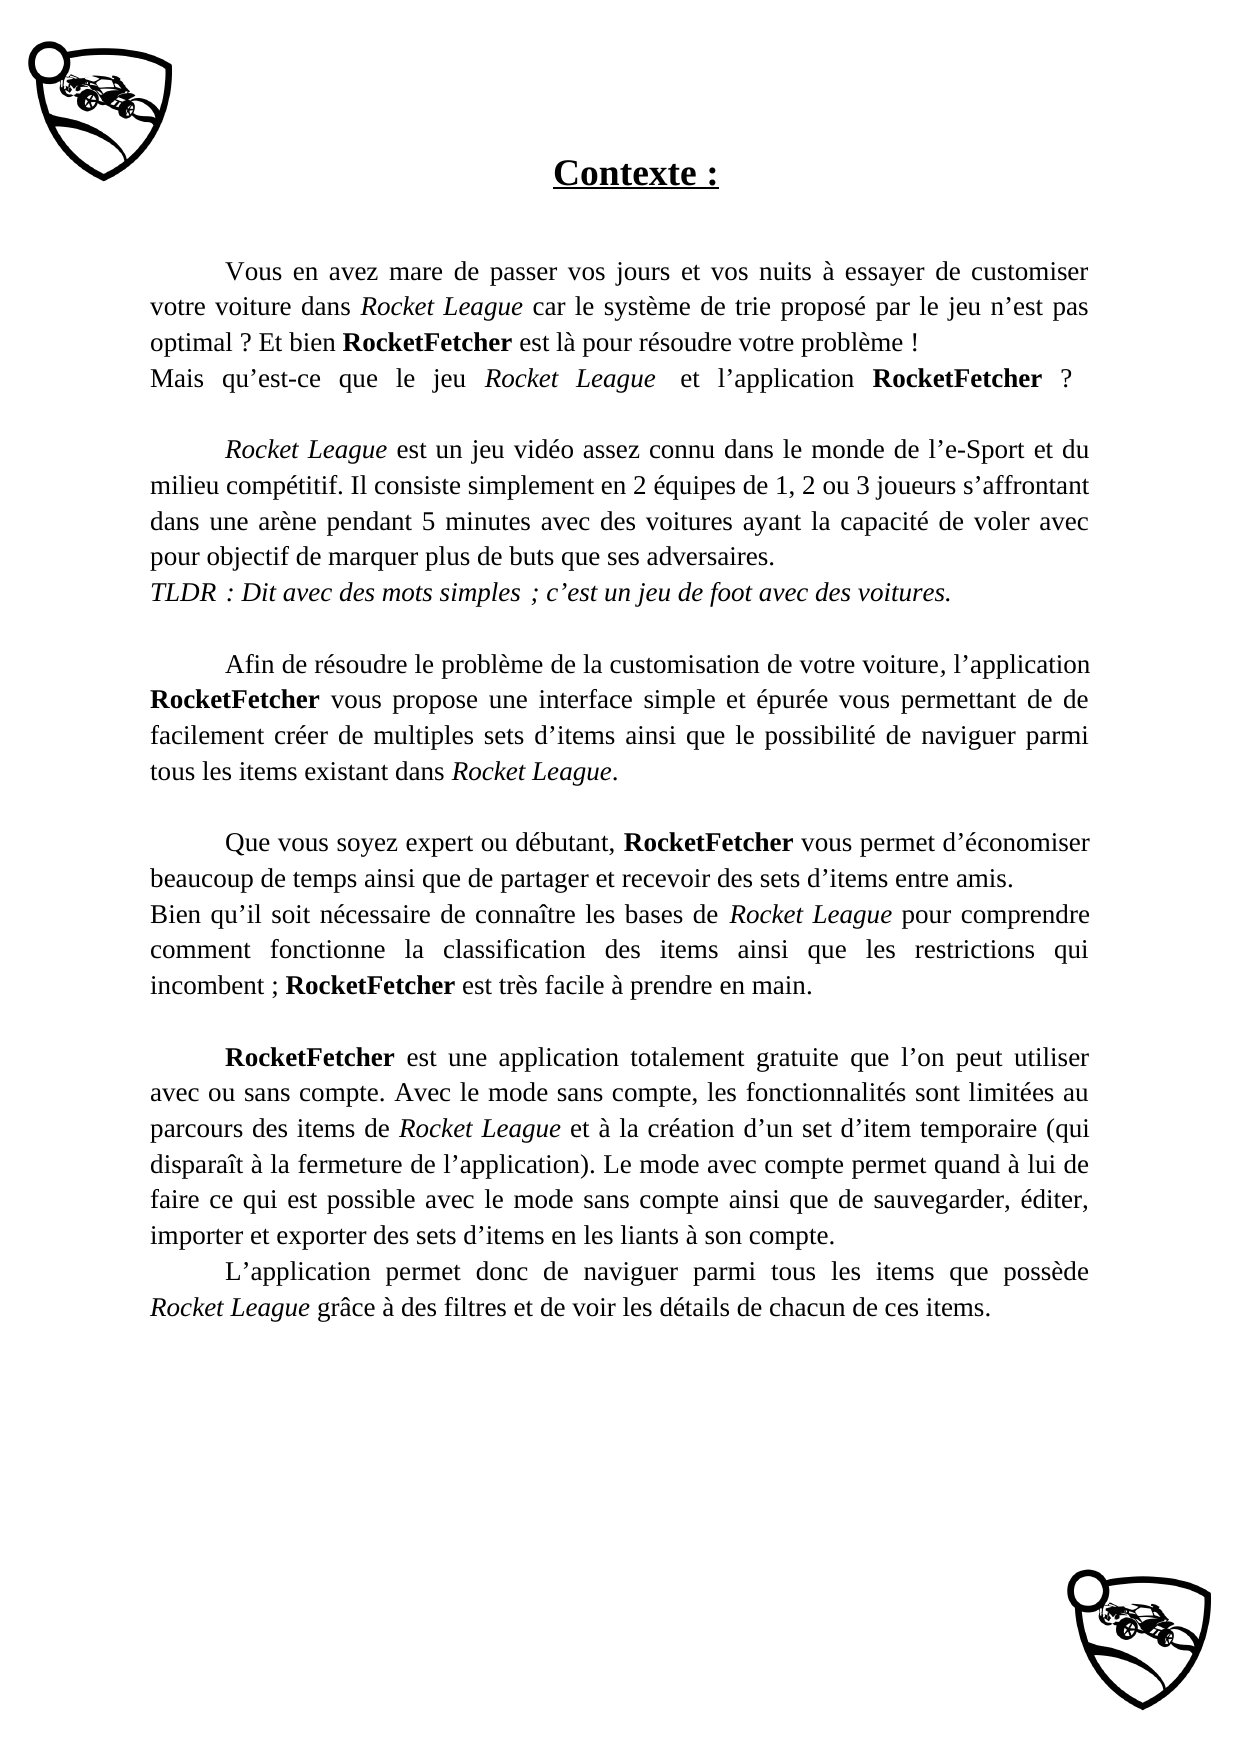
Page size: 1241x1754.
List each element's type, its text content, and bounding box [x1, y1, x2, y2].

picture [18, 28, 182, 194]
text Que vous soyez expert ou débutant, RocketFetcher vous permet d’économiser beaucoup de temps ainsi que de partager et recevoir des sets d’items entre amis. [150, 826, 1090, 893]
text RocketFetcher est une application totalement gratuite que l’on peut utiliser avec ou sans compte. Avec le mode sans compte, les fonctionnalités sont limitées au parcours des items de Rocket League et à la création d’un set d’item temporaire (qui disparaît à la fermeture de l’application). Le mode avec compte permet quand à lui de faire ce qui est possible avec le mode sans compte ainsi que de sauvegarder, éditer, importer et exporter des sets d’items en les liants à son compte. [150, 1041, 1090, 1251]
text Vous en avez mare de passer vos jours et vos nuits à essayer de customiser votre voiture dans Rocket League car le système de trie proposé par le jeu n’est pas optimal ? Et bien RocketFetcher est là pour résoudre votre problème ! [150, 255, 1090, 357]
text L’application permet donc de naviguer parmi tous les items que possède Rocket League grâce à des filtres et de voir les détails de chacun de ces items. [150, 1255, 1090, 1322]
picture [1057, 1556, 1221, 1723]
text TLDR : Dit avec des mots simples ; c’est un jeu de foot avec des voitures. [150, 576, 1090, 607]
text Contexte : [182, 150, 1090, 193]
text Afin de résoudre le problème de la customisation de votre voiture, l’application RocketFetcher vous propose une interface simple et épurée vous permettant de de facilement créer de multiples sets d’items ainsi que le possibilité de naviguer parmi tous les items existant dans Rocket League. [150, 648, 1090, 786]
text Mais qu’est-ce que le jeu Rocket League et l’application RocketFetcher ? Rocket League est un jeu vidéo assez connu dans le monde de l’e-Sport et du milieu compétitif. Il consiste simplement en 2 équipes de 1, 2 ou 3 joueurs s’affrontant dans une arène pendant 5 minutes avec des voitures ayant la capacité de voler avec pour objectif de marquer plus de buts que ses adversaires. [150, 362, 1090, 572]
text Bien qu’il soit nécessaire de connaître les bases de Rocket League pour comprendre comment fonctionne la classification des items ainsi que les restrictions qui incombent ; RocketFetcher est très facile à prendre en main. [150, 898, 1090, 1000]
